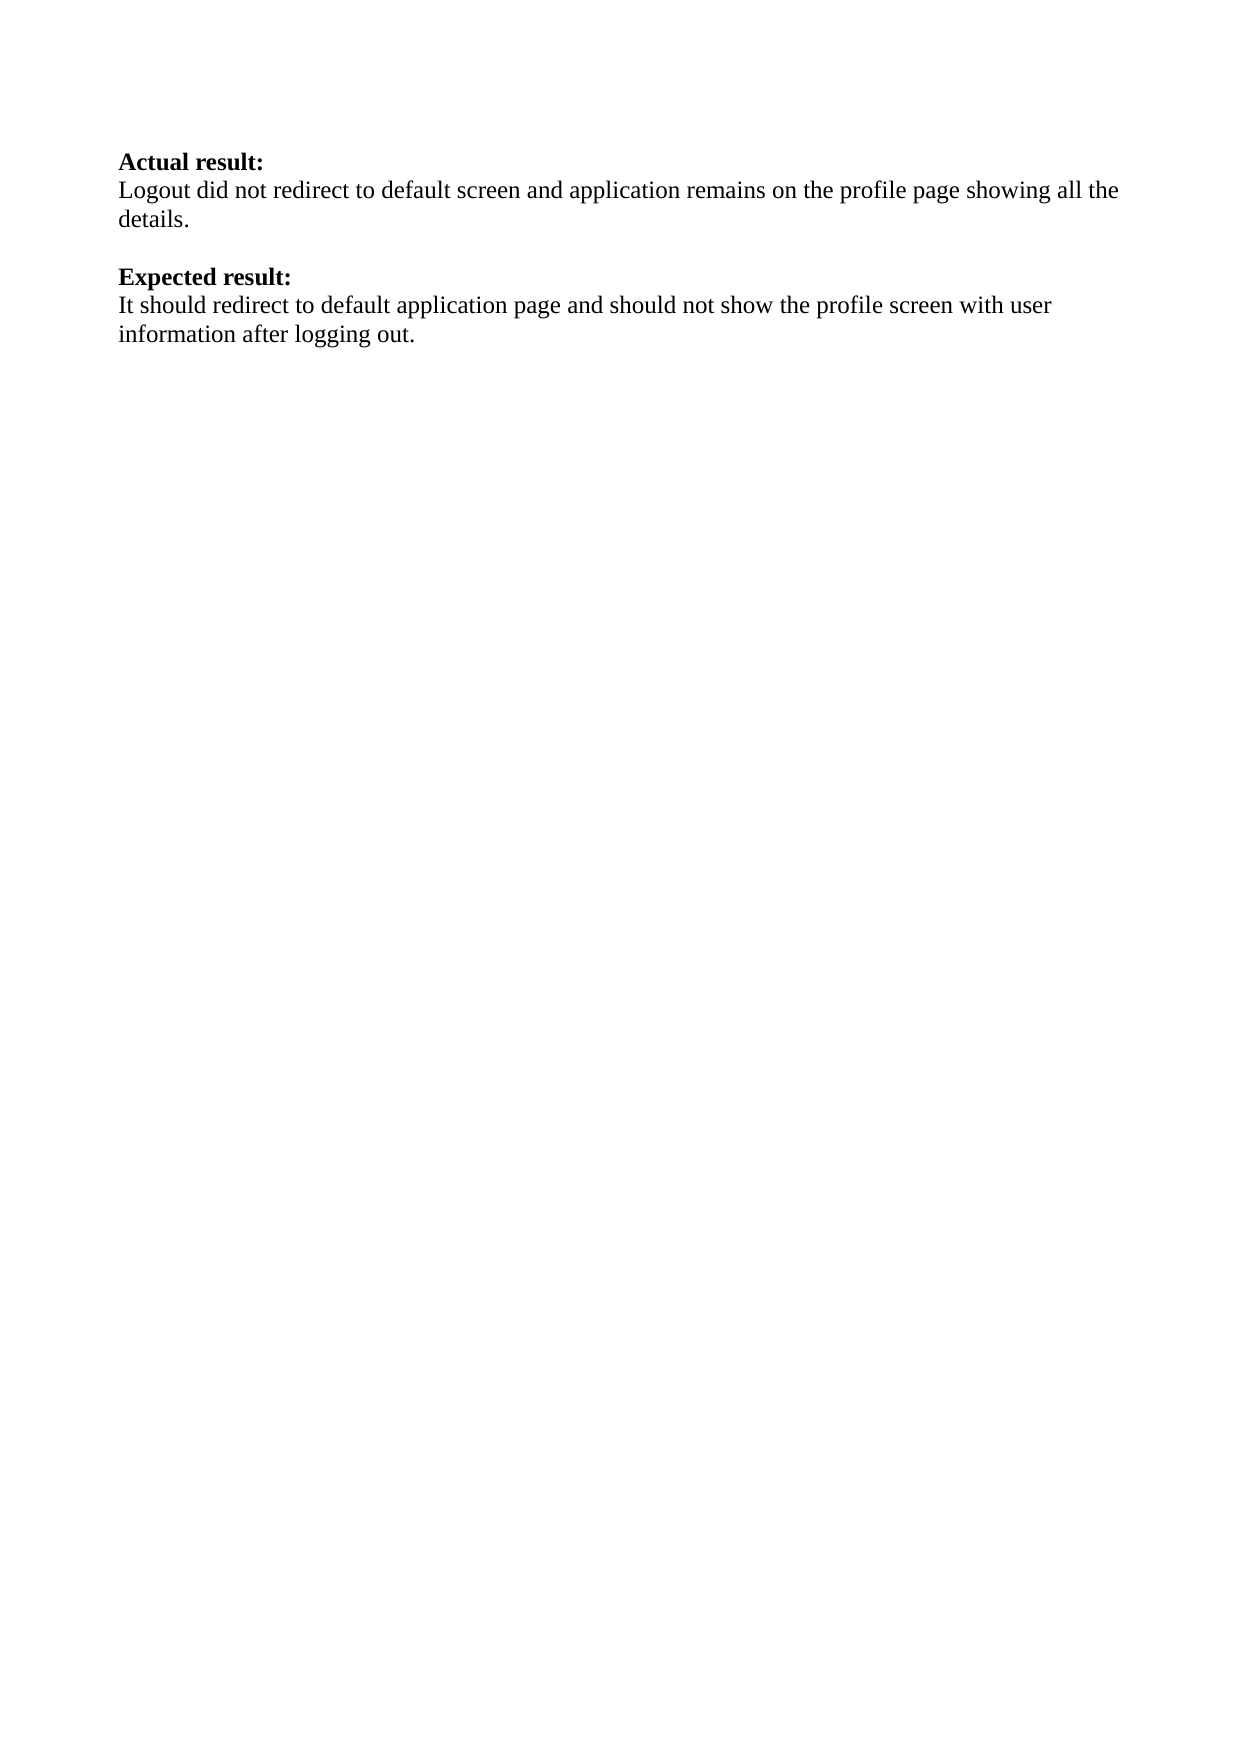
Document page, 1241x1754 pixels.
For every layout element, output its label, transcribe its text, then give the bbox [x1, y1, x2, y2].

text Logout did not redirect to default screen and application remains on the profile page showing all the details. [118, 176, 1122, 233]
text Actual result: [118, 147, 1122, 176]
text It should redirect to default application page and should not show the profile screen with user information after logging out. [118, 291, 1122, 348]
text Expected result: [118, 262, 1122, 291]
